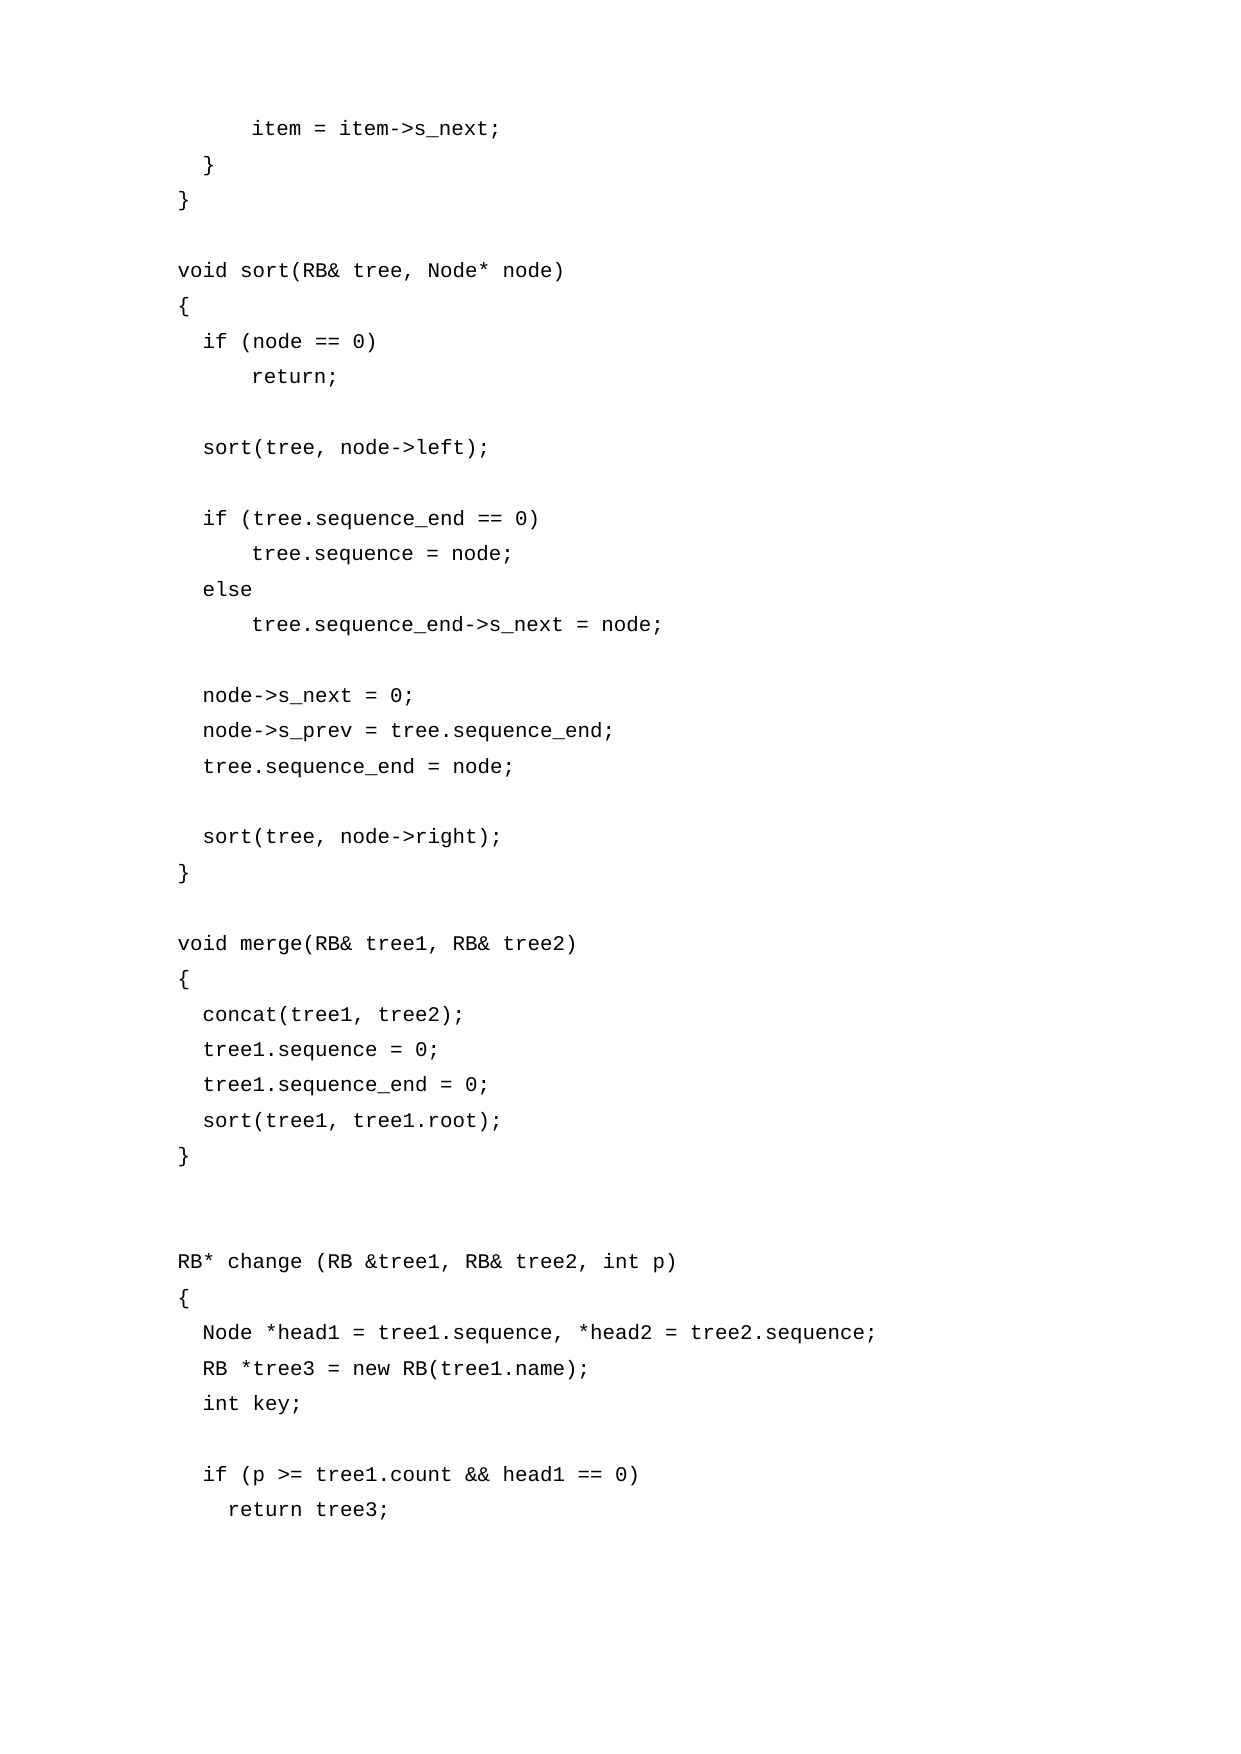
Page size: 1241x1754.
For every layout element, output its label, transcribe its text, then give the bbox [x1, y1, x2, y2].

text } [177, 189, 1181, 213]
text sort(tree1, tree1.root); [177, 1110, 1181, 1133]
text sort(tree, node->left); [177, 437, 1181, 461]
text RB* change (RB &tree1, RB& tree2, int p) [177, 1251, 1181, 1275]
text tree.sequence_end->s_next = node; [177, 614, 1181, 638]
text void sort(RB& tree, Node* node) [177, 260, 1181, 283]
text node->s_next = 0; [177, 685, 1181, 708]
text else [177, 578, 1181, 602]
text } [177, 1145, 1181, 1169]
text tree.sequence_end = node; [177, 756, 1181, 779]
text if (node == 0) [177, 331, 1181, 354]
text sort(tree, node->right); [177, 826, 1181, 850]
text concat(tree1, tree2); [177, 1003, 1181, 1027]
text if (p >= tree1.count && head1 == 0) [177, 1464, 1181, 1488]
text item = item->s_next; [177, 118, 1181, 142]
text return tree3; [177, 1499, 1181, 1523]
text tree.sequence = node; [177, 543, 1181, 567]
text } [177, 153, 1181, 177]
text if (tree.sequence_end == 0) [177, 508, 1181, 531]
text tree1.sequence = 0; [177, 1039, 1181, 1063]
text { [177, 295, 1181, 319]
text } [177, 862, 1181, 886]
text { [177, 1287, 1181, 1311]
text Node *head1 = tree1.sequence, *head2 = tree2.sequence; [177, 1322, 1181, 1346]
text RB *tree3 = new RB(tree1.name); [177, 1358, 1181, 1381]
text return; [177, 366, 1181, 390]
text void merge(RB& tree1, RB& tree2) [177, 933, 1181, 956]
text tree1.sequence_end = 0; [177, 1074, 1181, 1098]
text { [177, 968, 1181, 992]
text node->s_prev = tree.sequence_end; [177, 720, 1181, 744]
text int key; [177, 1393, 1181, 1417]
